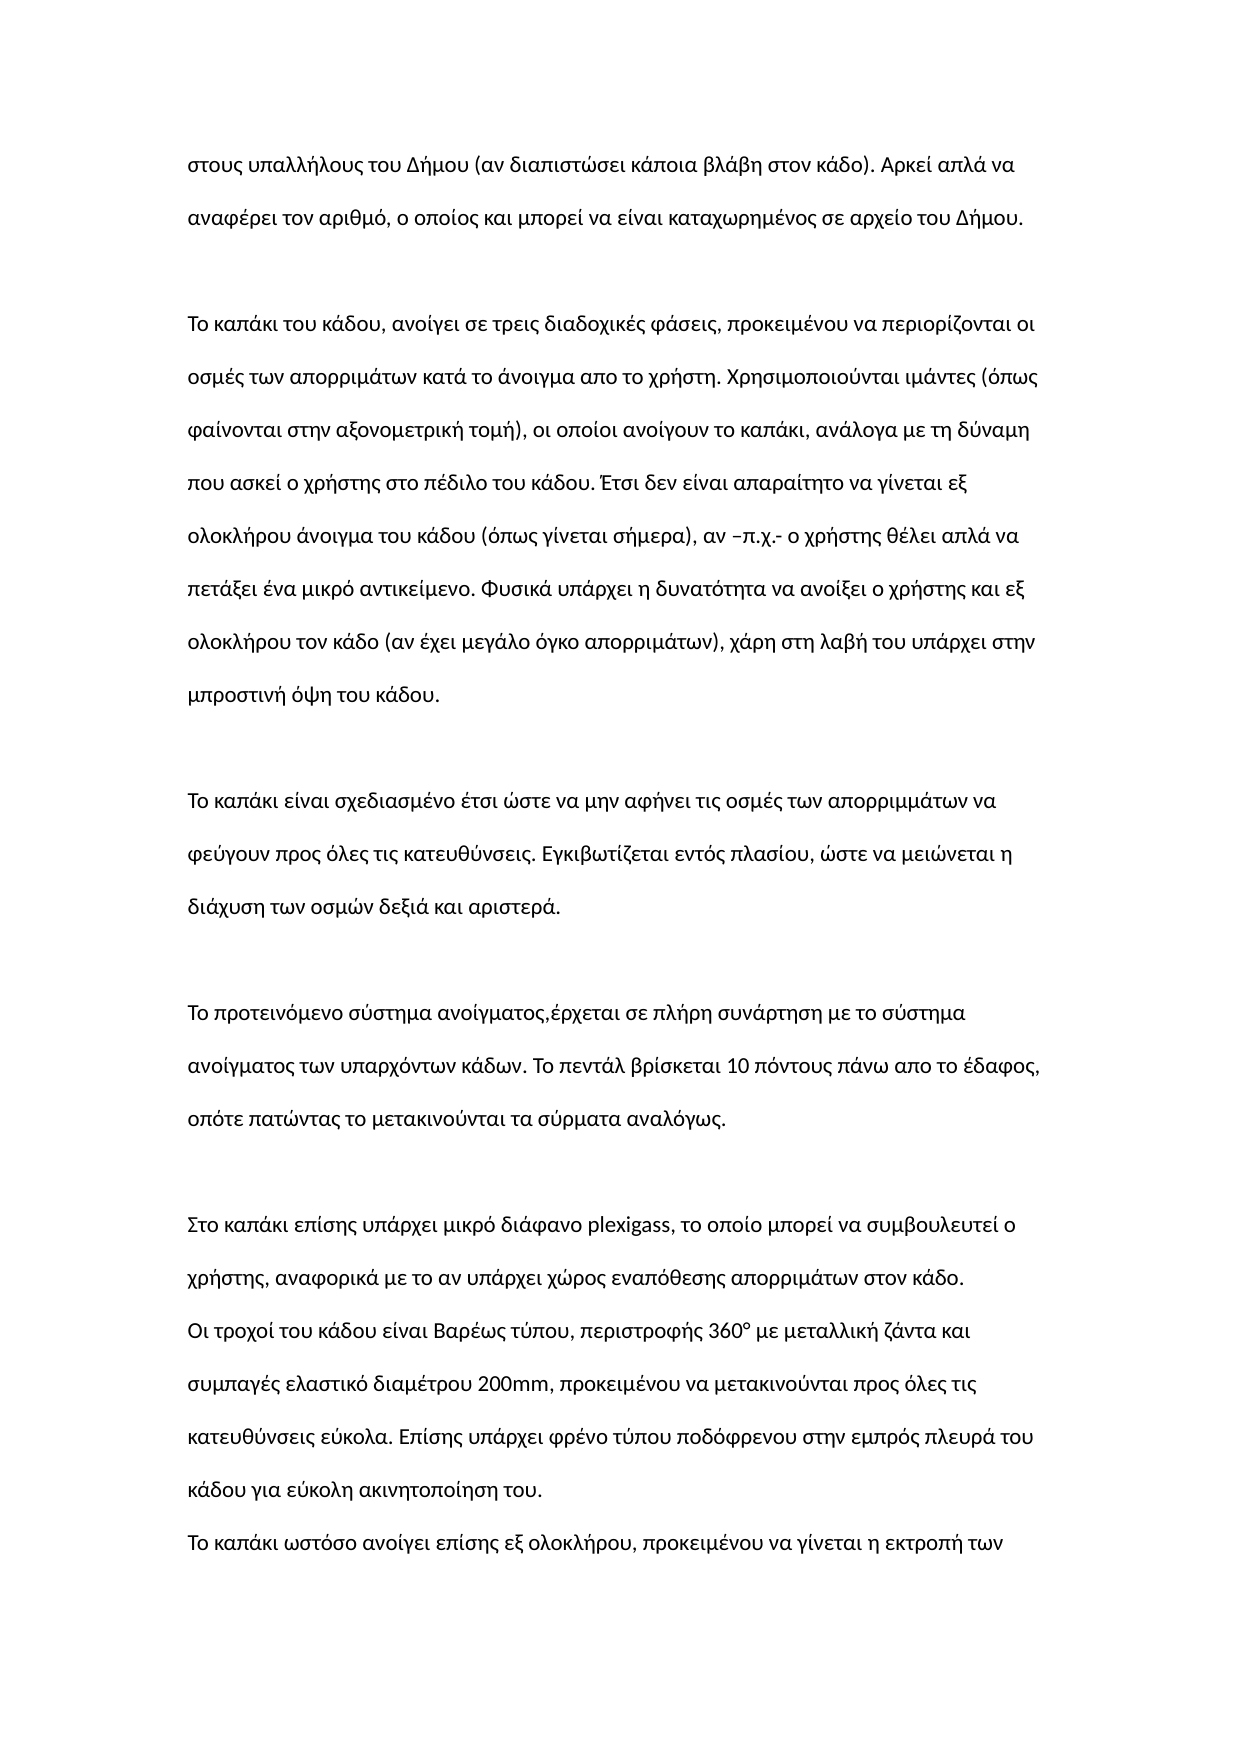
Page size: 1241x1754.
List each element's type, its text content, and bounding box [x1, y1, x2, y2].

text οπότε πατώντας το μετακινούνται τα σύρματα αναλόγως. [187, 1104, 1053, 1132]
text Στο καπάκι επίσης υπάρχει μικρό διάφανο plexigass, το οποίο μπορεί να συμβουλευτεί ο [187, 1210, 1053, 1238]
text ανοίγματος των υπαρχόντων κάδων. Το πεντάλ βρίσκεται 10 πόντους πάνω απο το έδαφος, [187, 1051, 1053, 1079]
text αναφέρει τον αριθμό, ο οποίος και μπορεί να είναι καταχωρημένος σε αρχείο του Δήμου. [187, 203, 1053, 231]
text ολοκλήρου τον κάδο (αν έχει μεγάλο όγκο απορριμάτων), χάρη στη λαβή του υπάρχει στην [187, 627, 1053, 655]
text κατευθύνσεις εύκολα. Επίσης υπάρχει φρένο τύπου ποδόφρενου στην εμπρός πλευρά του [187, 1422, 1053, 1451]
text κάδου για εύκολη ακινητοποίηση του. [187, 1476, 1053, 1503]
text Το προτεινόμενο σύστημα ανοίγματος,έρχεται σε πλήρη συνάρτηση με το σύστημα [187, 998, 1053, 1026]
text πετάξει ένα μικρό αντικείμενο. Φυσικά υπάρχει η δυνατότητα να ανοίξει ο χρήστης και εξ [187, 574, 1053, 602]
text Το καπάκι είναι σχεδιασμένο έτσι ώστε να μην αφήνει τις οσμές των απορριμμάτων να [187, 786, 1053, 814]
text συμπαγές ελαστικό διαμέτρου 200mm, προκειμένου να μετακινούνται προς όλες τις [187, 1369, 1053, 1397]
text ολοκλήρου άνοιγμα του κάδου (όπως γίνεται σήμερα), αν –π.χ.- ο χρήστης θέλει απλά να [187, 521, 1053, 549]
text φεύγουν προς όλες τις κατευθύνσεις. Εγκιβωτίζεται εντός πλασίου, ώστε να μειώνεται η [187, 839, 1053, 867]
text μπροστινή όψη του κάδου. [187, 680, 1053, 708]
text χρήστης, αναφορικά με το αν υπάρχει χώρος εναπόθεσης απορριμάτων στον κάδο. [187, 1263, 1053, 1291]
text διάχυση των οσμών δεξιά και αριστερά. [187, 892, 1053, 920]
text στους υπαλλήλους του Δήμου (αν διαπιστώσει κάποια βλάβη στον κάδο). Αρκεί απλά να [187, 150, 1053, 178]
text Το καπάκι ωστόσο ανοίγει επίσης εξ ολοκλήρου, προκειμένου να γίνεται η εκτροπή των [187, 1528, 1053, 1557]
text φαίνονται στην αξονομετρική τομή), οι οποίοι ανοίγουν το καπάκι, ανάλογα με τη δύναμη [187, 415, 1053, 443]
text που ασκεί ο χρήστης στο πέδιλο του κάδου. Έτσι δεν είναι απαραίτητο να γίνεται εξ [187, 468, 1053, 496]
text Οι τροχοί του κάδου είναι Βαρέως τύπου, περιστροφής 360° με μεταλλική ζάντα και [187, 1316, 1053, 1344]
text οσμές των απορριμάτων κατά το άνοιγμα απο το χρήστη. Χρησιμοποιούνται ιμάντες (όπως [187, 362, 1053, 390]
text To καπάκι του κάδου, ανοίγει σε τρεις διαδοχικές φάσεις, προκειμένου να περιορίζονται οι [187, 309, 1053, 337]
